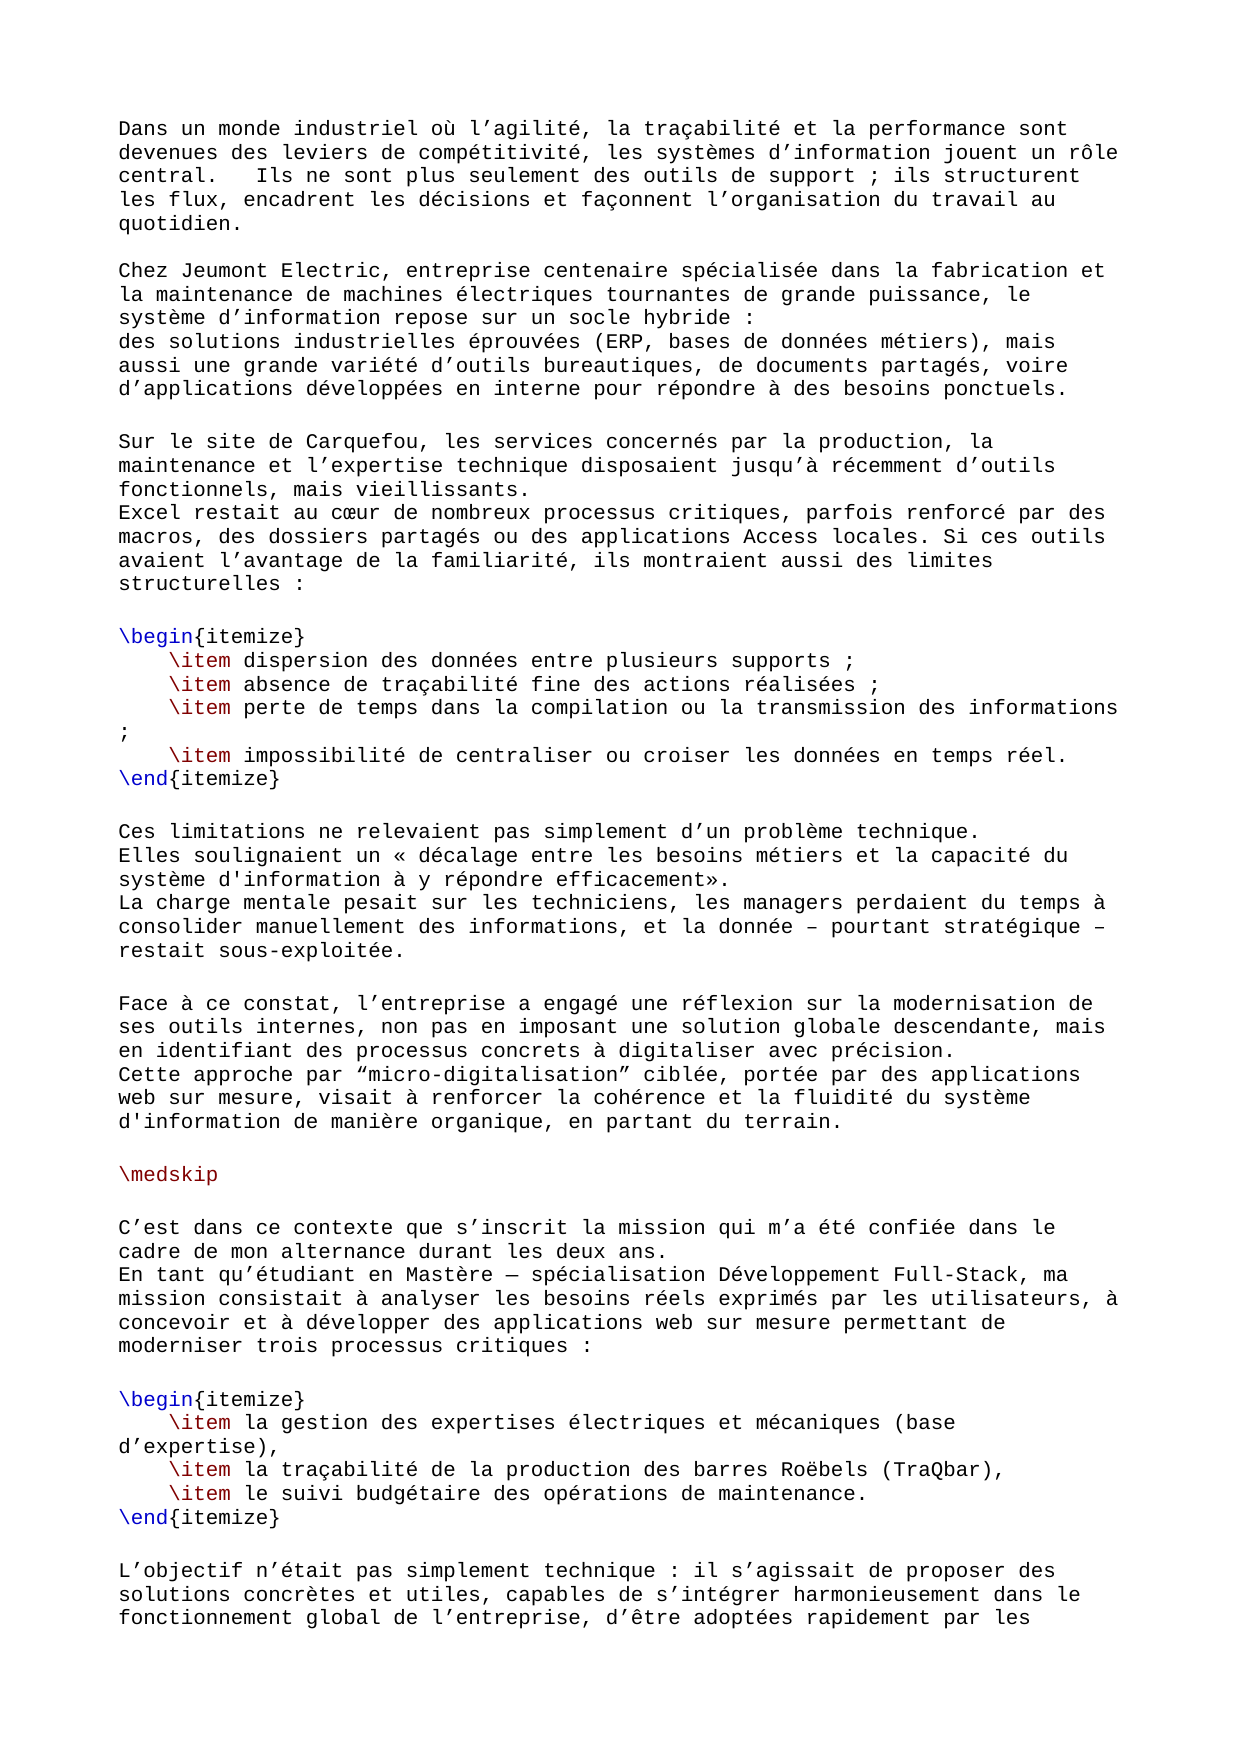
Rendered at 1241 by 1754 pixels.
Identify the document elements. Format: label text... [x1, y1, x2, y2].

text Cette approche par “micro-digitalisation” ciblée, portée par des applications web sur mesure, visait à renforcer la cohérence et la fluidité du système d'information de manière organique, en partant du terrain. [118, 1064, 1122, 1134]
text \item impossibilité de centraliser ou croiser les données en temps réel. [118, 744, 1122, 768]
text Excel restait au cœur de nombreux processus critiques, parfois renforcé par des macros, des dossiers partagés ou des applications Access locales. Si ces outils avaient l’avantage de la familiarité, ils montraient aussi des limites structurelles : [118, 502, 1122, 597]
text \item perte de temps dans la compilation ou la transmission des informations ; [118, 697, 1122, 744]
text Sur le site de Carquefou, les services concernés par la production, la maintenance et l’expertise technique disposaient jusqu’à récemment d’outils fonctionnels, mais vieillissants. [118, 431, 1122, 502]
text \item absence de traçabilité fine des actions réalisées ; [118, 674, 1122, 697]
text Chez Jeumont Electric, entreprise centenaire spécialisée dans la fabrication et la maintenance de machines électriques tournantes de grande puissance, le système d’information repose sur un socle hybride : [118, 260, 1122, 331]
text Elles soulignaient un « décalage entre les besoins métiers et la capacité du système d'information à y répondre efficacement». [118, 845, 1122, 892]
text \item le suivi budgétaire des opérations de maintenance. [118, 1483, 1122, 1507]
text Face à ce constat, l’entreprise a engagé une réflexion sur la modernisation de ses outils internes, non pas en imposant une solution globale descendante, mais en identifiant des processus concrets à digitaliser avec précision. [118, 993, 1122, 1064]
text des solutions industrielles éprouvées (ERP, bases de données métiers), mais aussi une grande variété d’outils bureautiques, de documents partagés, voire d’applications développées en interne pour répondre à des besoins ponctuels. [118, 331, 1122, 402]
text \item la traçabilité de la production des barres Roëbels (TraQbar), [118, 1459, 1122, 1483]
text \medskip [118, 1164, 1122, 1188]
text \item dispersion des données entre plusieurs supports ; [118, 650, 1122, 674]
text La charge mentale pesait sur les techniciens, les managers perdaient du temps à consolider manuellement des informations, et la donnée – pourtant stratégique – restait sous-exploitée. [118, 892, 1122, 963]
text \end{itemize} [118, 768, 1122, 792]
text Dans un monde industriel où l’agilité, la traçabilité et la performance sont devenues des leviers de compétitivité, les systèmes d’information jouent un rôle central. Ils ne sont plus seulement des outils de support ; ils structurent les flux, encadrent les décisions et façonnent l’organisation du travail au quotidien. [118, 118, 1122, 236]
text \begin{itemize} [118, 1388, 1122, 1412]
text L’objectif n’était pas simplement technique : il s’agissait de proposer des solutions concrètes et utiles, capables de s’intégrer harmonieusement dans le fonctionnement global de l’entreprise, d’être adoptées rapidement par les [118, 1560, 1122, 1631]
text \begin{itemize} [118, 626, 1122, 650]
text Ces limitations ne relevaient pas simplement d’un problème technique. [118, 821, 1122, 845]
text \item la gestion des expertises électriques et mécaniques (base d’expertise), [118, 1412, 1122, 1459]
text C’est dans ce contexte que s’inscrit la mission qui m’a été confiée dans le cadre de mon alternance durant les deux ans. [118, 1217, 1122, 1264]
text \end{itemize} [118, 1507, 1122, 1530]
text En tant qu’étudiant en Mastère — spécialisation Développement Full-Stack, ma mission consistait à analyser les besoins réels exprimés par les utilisateurs, à concevoir et à développer des applications web sur mesure permettant de moderniser trois processus critiques : [118, 1264, 1122, 1359]
